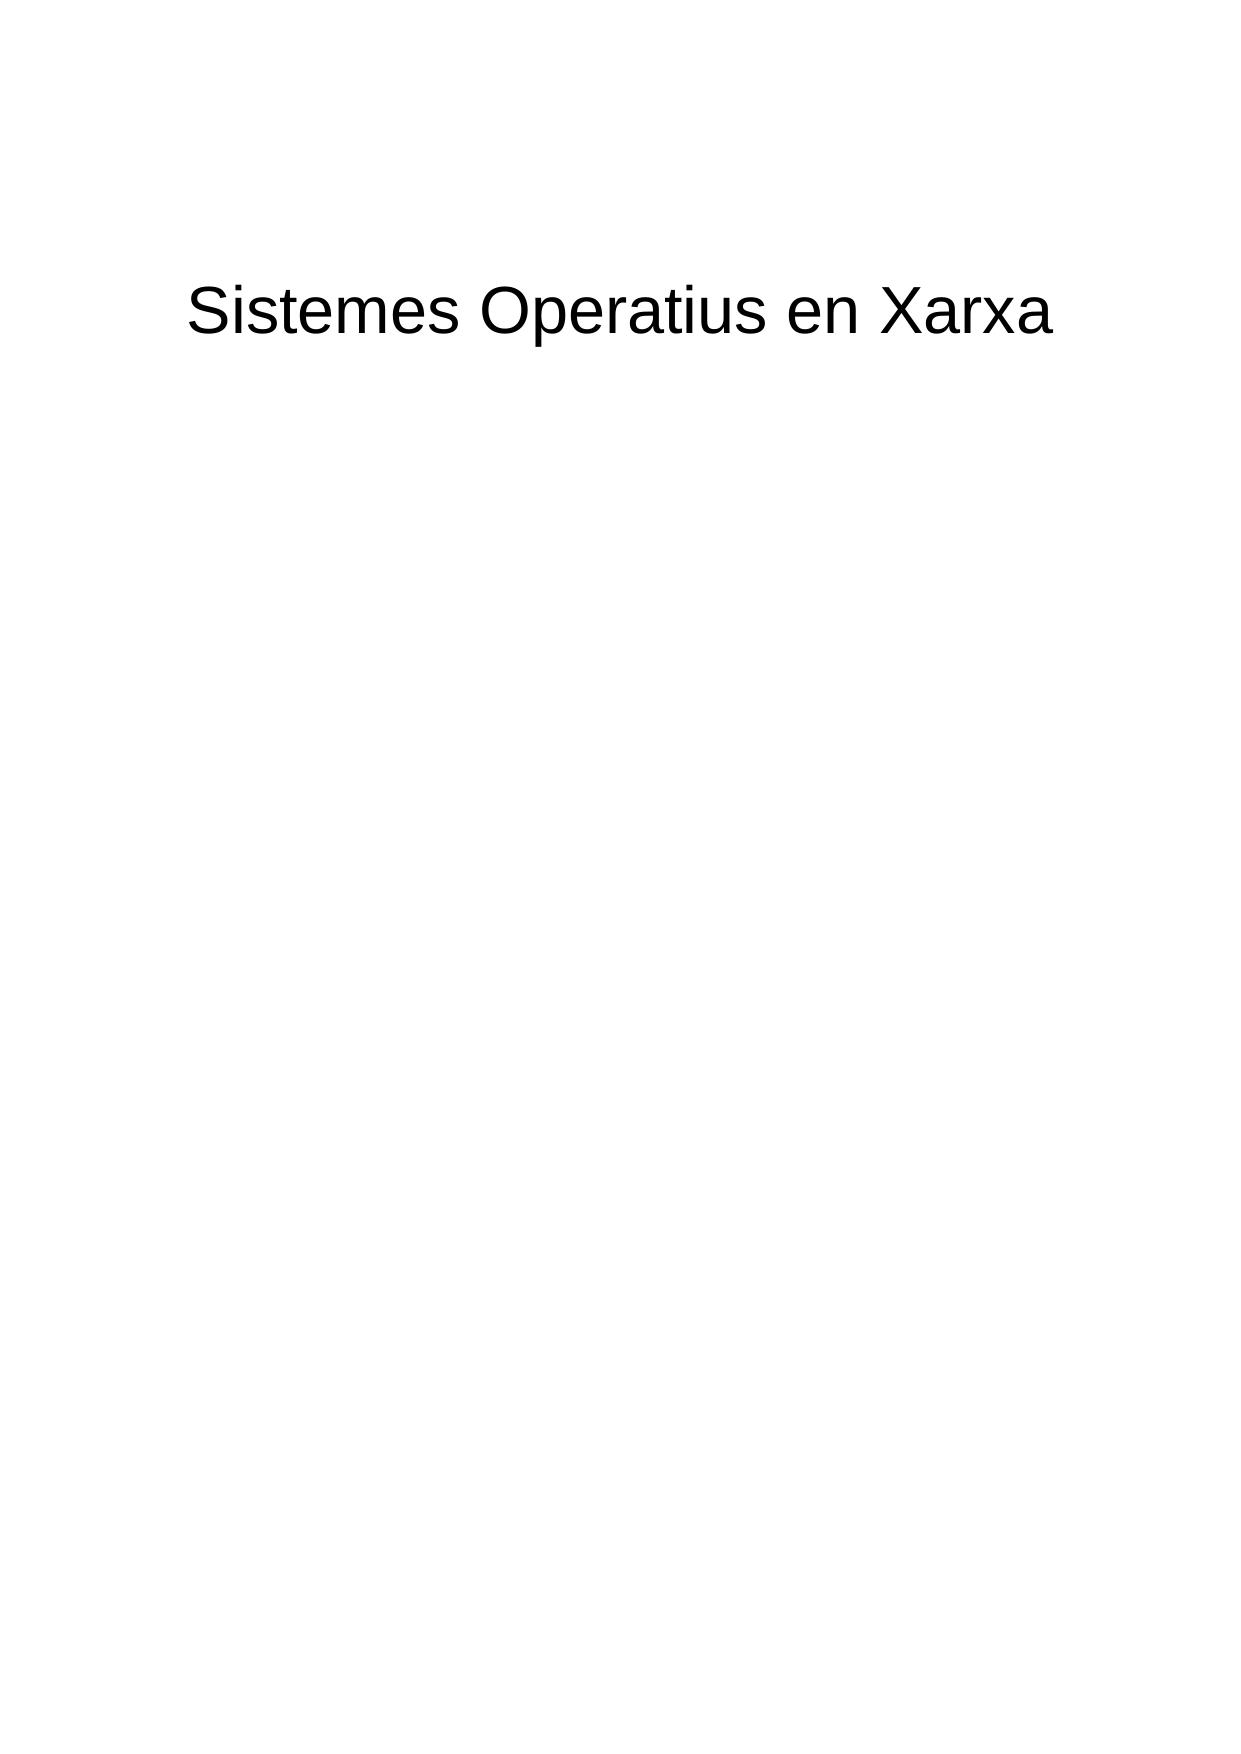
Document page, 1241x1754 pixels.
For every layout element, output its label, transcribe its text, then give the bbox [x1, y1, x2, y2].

text Sistemes Operatius en Xarxa [118, 271, 1122, 348]
